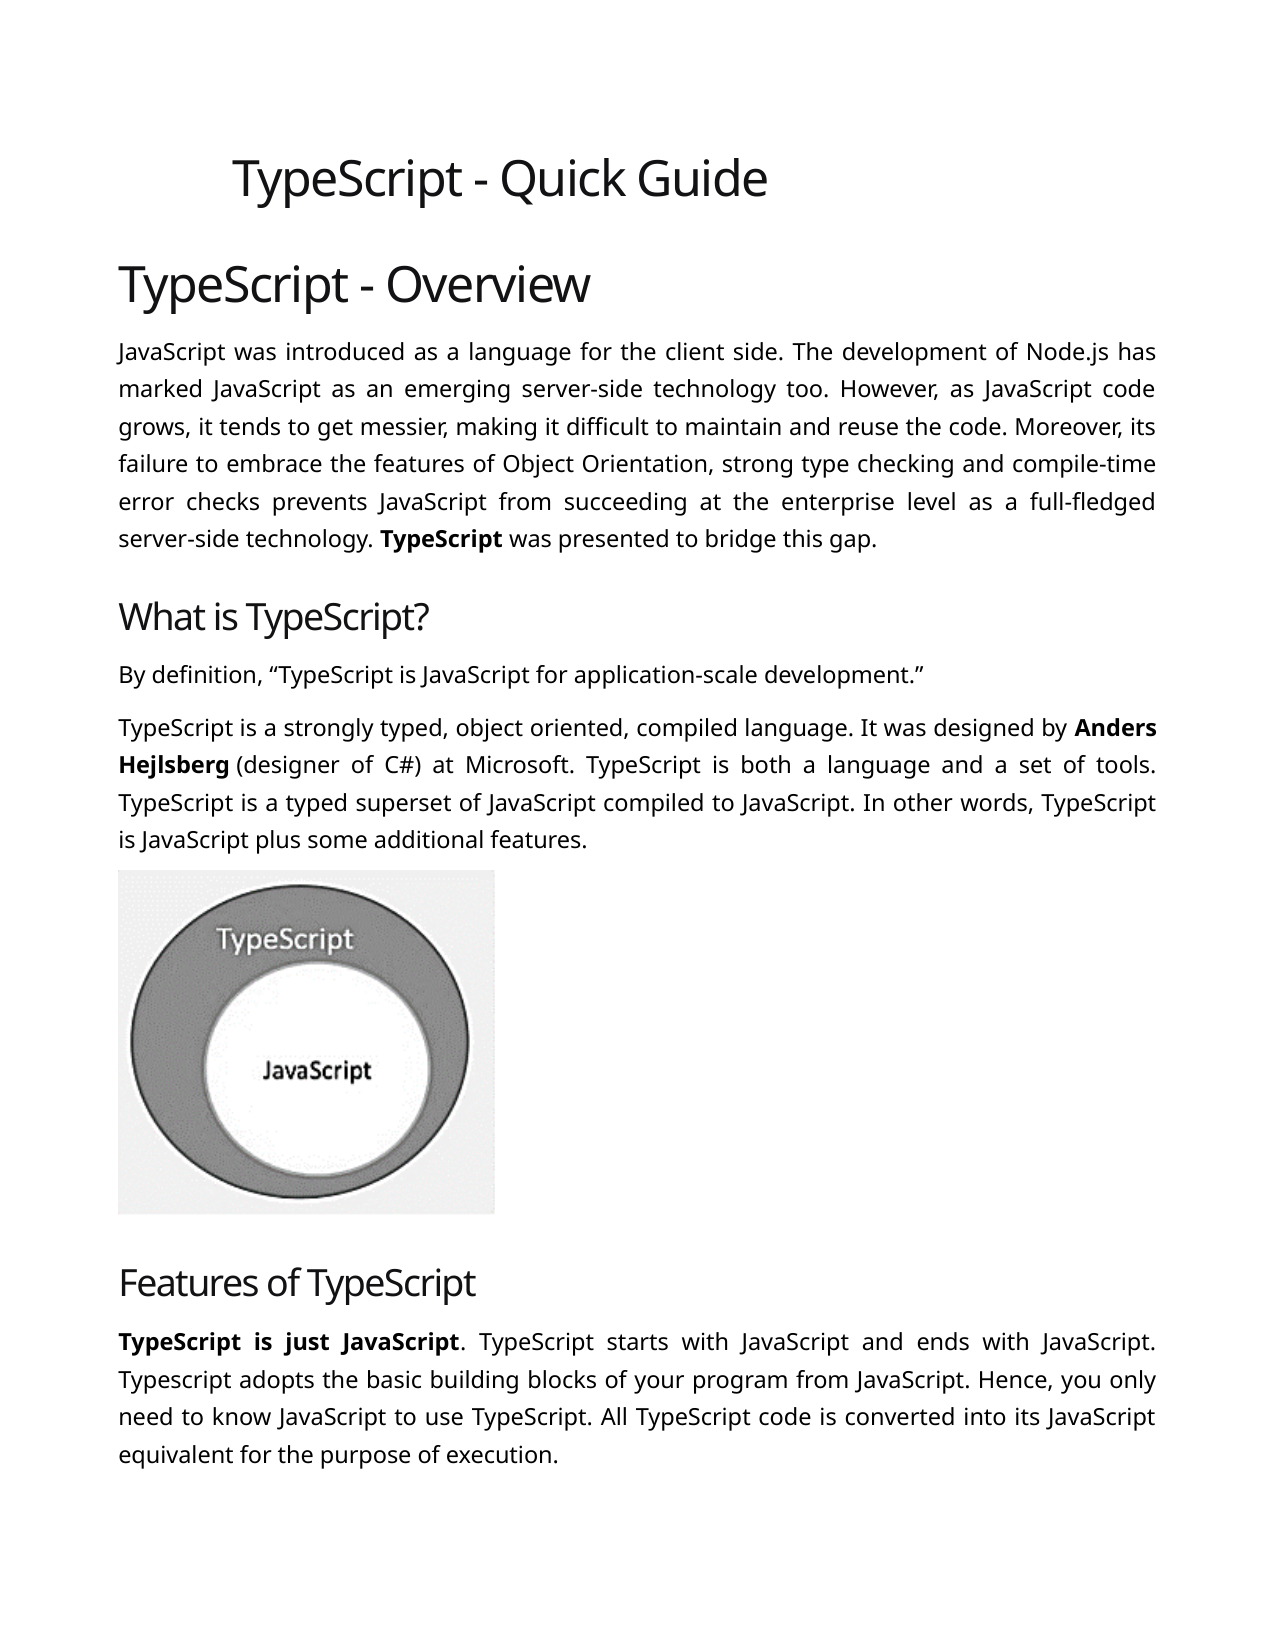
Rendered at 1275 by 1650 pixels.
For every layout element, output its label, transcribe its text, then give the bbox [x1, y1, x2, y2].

subtitle Features of TypeScript [118, 1256, 1157, 1307]
text By definition, “TypeScript is JavaScript for application-scale development.” [118, 653, 1157, 691]
text TypeScript is just JavaScript. TypeScript starts with JavaScript and ends with JavaScript. Typescript adopts the basic building blocks of your program from JavaScript. Hence, you only need to know JavaScript to use TypeScript. All TypeScript code is converted into its JavaScript equivalent for the purpose of execution. [118, 1320, 1157, 1470]
picture [118, 870, 495, 1216]
text JavaScript was introduced as a language for the client side. The development of Node.js has marked JavaScript as an emerging server-side technology too. However, as JavaScript code grows, it tends to get messier, making it difficult to maintain and reuse the code. Moreover, its failure to embrace the features of Object Orientation, strong type checking and compile-time error checks prevents JavaScript from succeeding at the enterprise level as a full-fledged server-side technology. TypeScript was presented to bridge this gap. [118, 329, 1157, 554]
subtitle TypeScript - Quick Guide [118, 143, 1157, 211]
subtitle What is TypeScript? [118, 590, 1157, 641]
text TypeScript is a strongly typed, object oriented, compiled language. It was designed by Anders Hejlsberg (designer of C#) at Microsoft. TypeScript is both a language and a set of tools. TypeScript is a typed superset of JavaScript compiled to JavaScript. In other words, TypeScript is JavaScript plus some additional features. [118, 705, 1157, 855]
subtitle TypeScript - Overview [118, 249, 1157, 317]
